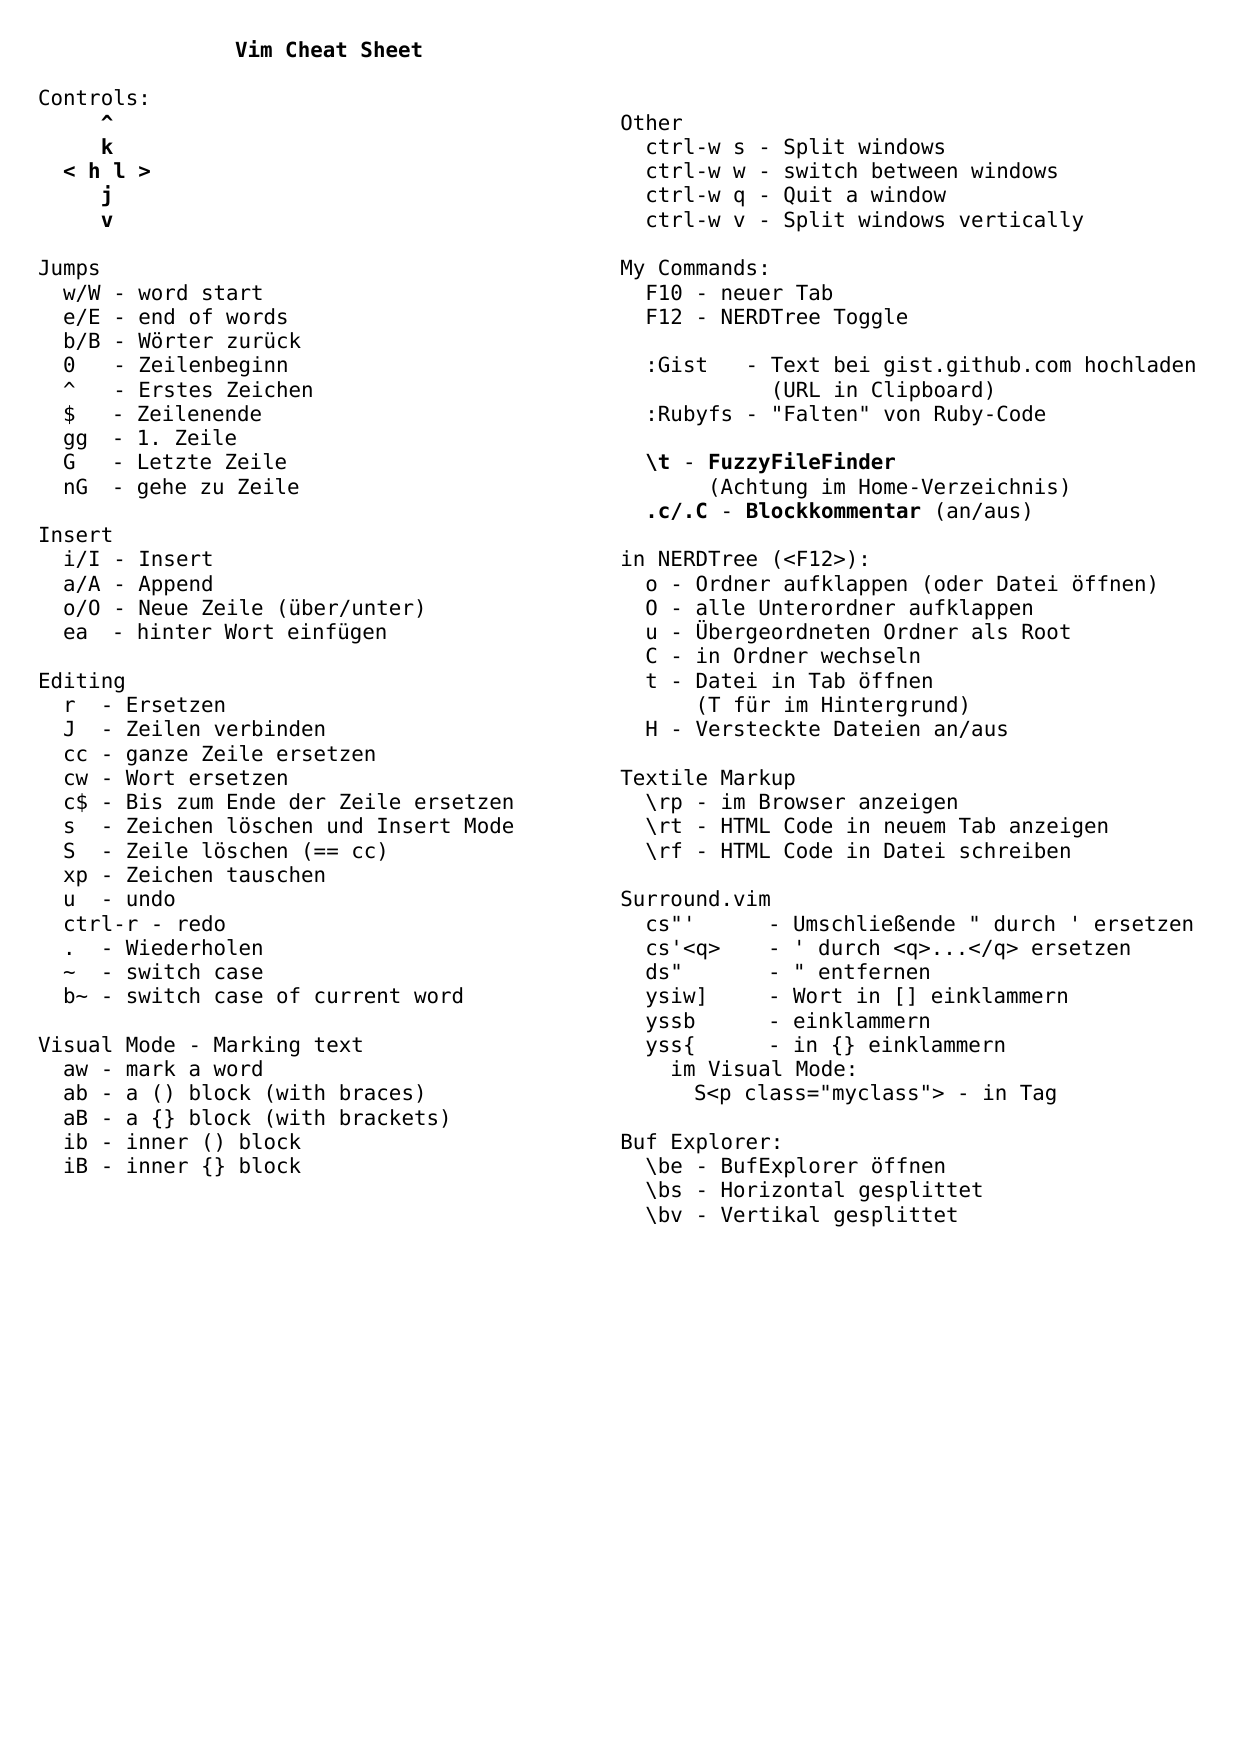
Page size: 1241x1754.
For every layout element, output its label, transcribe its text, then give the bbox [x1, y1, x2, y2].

text ^ - Erstes Zeichen [38, 378, 620, 402]
text yss{ - in {} einklammern [620, 1033, 1202, 1057]
text (T für im Hintergrund) [620, 693, 1202, 717]
text Buf Explorer: [620, 1130, 1202, 1154]
text u - undo [38, 887, 620, 912]
text j [38, 183, 620, 208]
text :Gist - Text bei gist.github.com hochladen [620, 353, 1202, 378]
text cw - Wort ersetzen [38, 766, 620, 790]
text k [38, 135, 620, 159]
text Insert [38, 523, 620, 547]
text aw - mark a word [38, 1057, 620, 1081]
text . - Wiederholen [38, 936, 620, 960]
text aB - a {} block (with brackets) [38, 1106, 620, 1130]
text F10 - neuer Tab [620, 281, 1202, 305]
text \bv - Vertikal gesplittet [620, 1203, 1202, 1227]
text w/W - word start [38, 281, 620, 305]
text Editing [38, 669, 620, 693]
text i/I - Insert [38, 547, 620, 572]
text G - Letzte Zeile [38, 450, 620, 475]
text o - Ordner aufklappen (oder Datei öffnen) [620, 572, 1202, 596]
text Controls: [38, 86, 620, 111]
text S - Zeile löschen (== cc) [38, 839, 620, 863]
text cs'<q> - ' durch <q>...</q> ersetzen [620, 936, 1202, 960]
text yssb - einklammern [620, 1009, 1202, 1033]
text u - Übergeordneten Ordner als Root [620, 620, 1202, 644]
text S<p class="myclass"> - in Tag [620, 1081, 1202, 1106]
text ctrl-w q - Quit a window [620, 183, 1202, 208]
text ib - inner () block [38, 1130, 620, 1154]
text J - Zeilen verbinden [38, 717, 620, 742]
text t - Datei in Tab öffnen [620, 669, 1202, 693]
text < h l > [38, 159, 620, 183]
text a/A - Append [38, 572, 620, 596]
text F12 - NERDTree Toggle [620, 305, 1202, 329]
text b~ - switch case of current word [38, 984, 620, 1009]
text ^ [38, 111, 620, 135]
text 0 - Zeilenbeginn [38, 353, 620, 378]
text ctrl-r - redo [38, 912, 620, 936]
text ab - a () block (with braces) [38, 1081, 620, 1106]
text O - alle Unterordner aufklappen [620, 596, 1202, 620]
text b/B - Wörter zurück [38, 329, 620, 353]
text cc - ganze Zeile ersetzen [38, 742, 620, 766]
text ctrl-w v - Split windows vertically [620, 208, 1202, 232]
text C - in Ordner wechseln [620, 644, 1202, 669]
text H - Versteckte Dateien an/aus [620, 717, 1202, 742]
text :Rubyfs - "Falten" von Ruby-Code [620, 402, 1202, 426]
text \rt - HTML Code in neuem Tab anzeigen [620, 814, 1202, 839]
text \bs - Horizontal gesplittet [620, 1178, 1202, 1203]
text Surround.vim [620, 887, 1202, 912]
text ctrl-w w - switch between windows [620, 159, 1202, 183]
text ysiw] - Wort in [] einklammern [620, 984, 1202, 1009]
text in NERDTree (<F12>): [620, 547, 1202, 572]
text v [38, 208, 620, 232]
text im Visual Mode: [620, 1057, 1202, 1081]
text s - Zeichen löschen und Insert Mode [38, 814, 620, 839]
text $ - Zeilenende [38, 402, 620, 426]
text \be - BufExplorer öffnen [620, 1154, 1202, 1178]
text Other [620, 111, 1202, 135]
text iB - inner {} block [38, 1154, 620, 1178]
text c$ - Bis zum Ende der Zeile ersetzen [38, 790, 620, 814]
text cs"' - Umschließende " durch ' ersetzen [620, 912, 1202, 936]
text ds" - " entfernen [620, 960, 1202, 984]
text .c/.C - Blockkommentar (an/aus) [620, 499, 1202, 523]
text gg - 1. Zeile [38, 426, 620, 450]
text r - Ersetzen [38, 693, 620, 717]
text Textile Markup [620, 766, 1202, 790]
text e/E - end of words [38, 305, 620, 329]
text (URL in Clipboard) [620, 378, 1202, 402]
text nG - gehe zu Zeile [38, 475, 620, 499]
text Jumps [38, 256, 620, 281]
text \t - FuzzyFileFinder [620, 450, 1202, 475]
text o/O - Neue Zeile (über/unter) [38, 596, 620, 620]
text (Achtung im Home-Verzeichnis) [620, 475, 1202, 499]
text Vim Cheat Sheet [38, 38, 620, 62]
text xp - Zeichen tauschen [38, 863, 620, 887]
text ctrl-w s - Split windows [620, 135, 1202, 159]
text My Commands: [620, 256, 1202, 281]
text ~ - switch case [38, 960, 620, 984]
text ea - hinter Wort einfügen [38, 620, 620, 644]
text \rp - im Browser anzeigen [620, 790, 1202, 814]
text Visual Mode - Marking text [38, 1033, 620, 1057]
text \rf - HTML Code in Datei schreiben [620, 839, 1202, 863]
